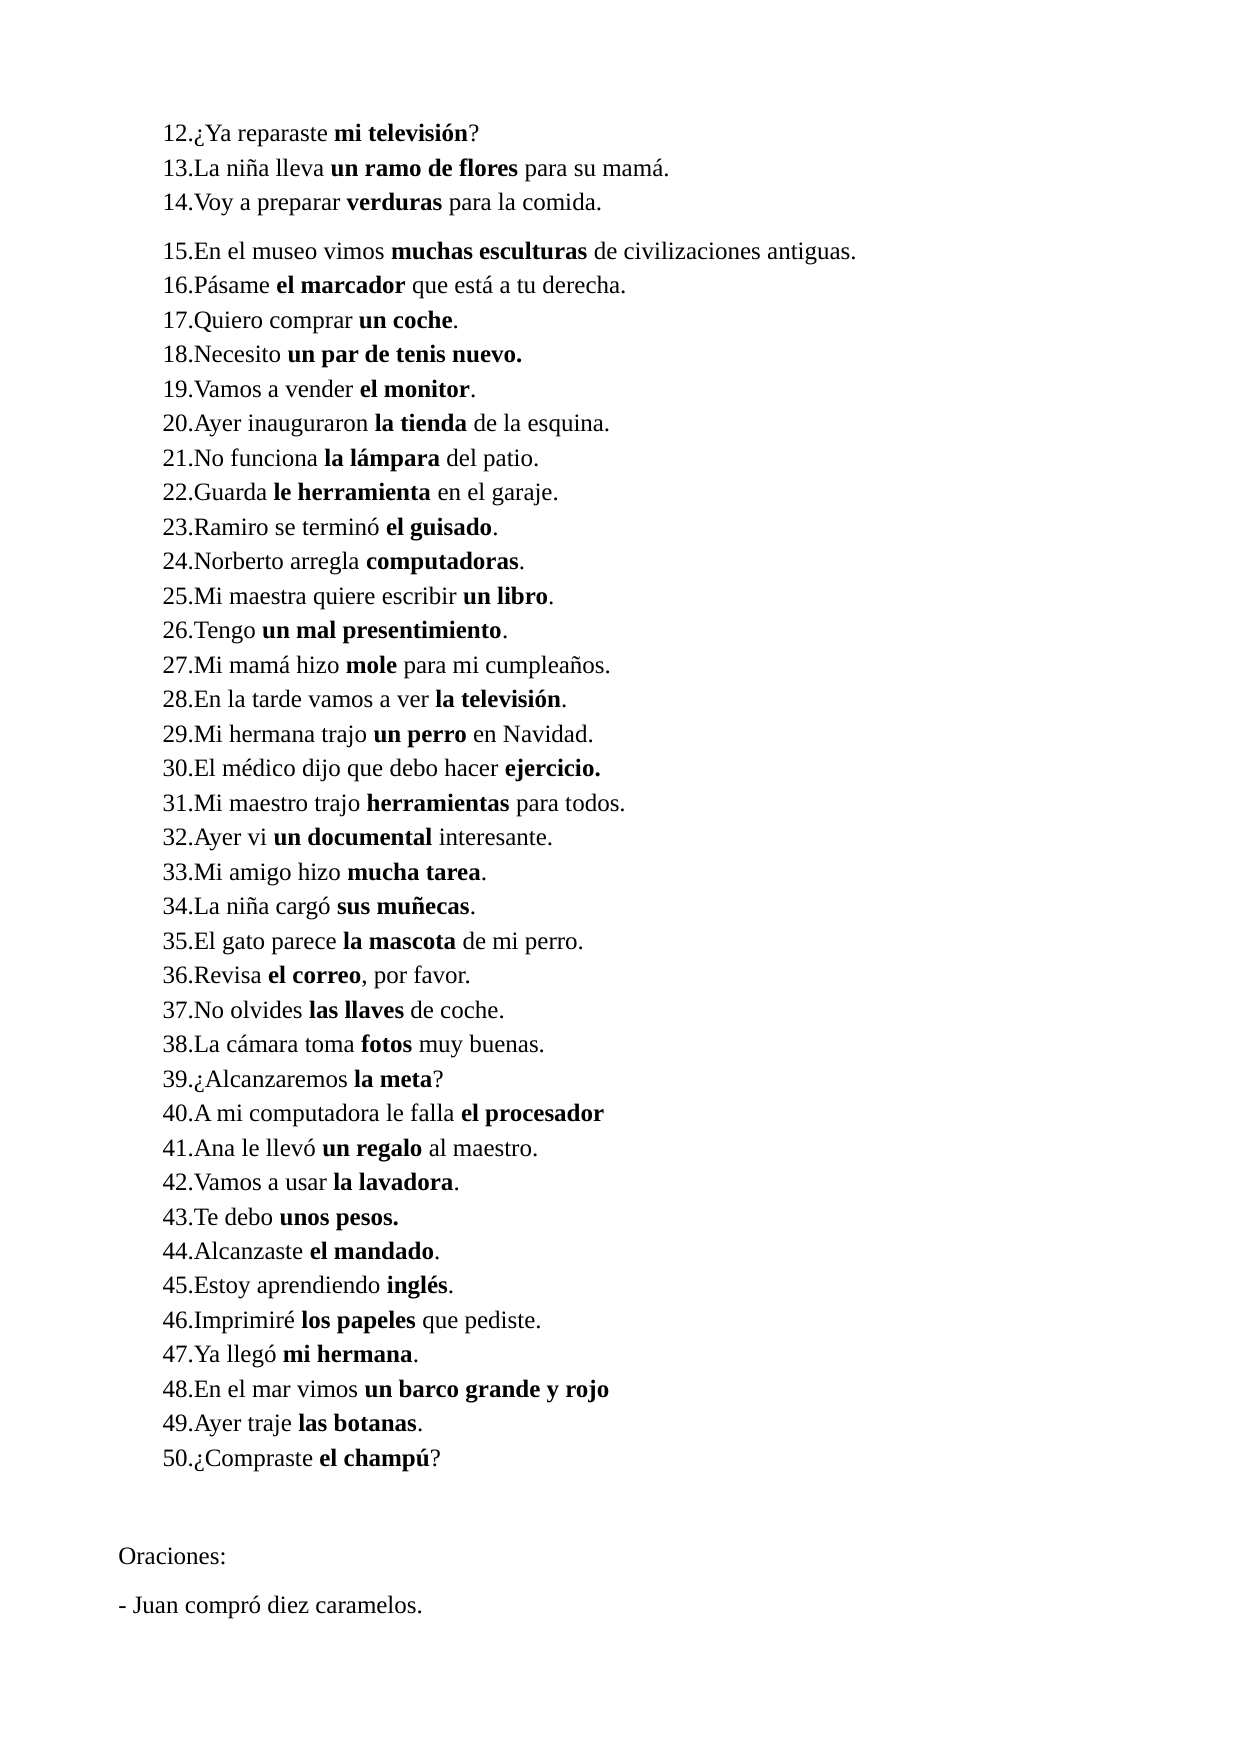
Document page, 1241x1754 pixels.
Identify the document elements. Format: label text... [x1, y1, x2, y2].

list La niña cargó sus muñecas. [162, 891, 1122, 920]
list Norberto arregla computadoras. [162, 546, 1122, 575]
list ¿Ya reparaste mi televisión? [162, 118, 1122, 147]
list Ayer traje las botanas. [162, 1408, 1122, 1437]
list Vamos a usar la lavadora. [162, 1167, 1122, 1196]
list En el mar vimos un barco grande y rojo [162, 1374, 1122, 1403]
text Oraciones: [118, 1541, 1122, 1570]
list Revisa el correo, por favor. [162, 960, 1122, 989]
list El gato parece la mascota de mi perro. [162, 926, 1122, 954]
list ¿Alcanzaremos la meta? [162, 1064, 1122, 1092]
list La niña lleva un ramo de flores para su mamá. [162, 153, 1122, 181]
list En el museo vimos muchas esculturas de civilizaciones antiguas. [162, 236, 1122, 265]
list Imprimiré los papeles que pediste. [162, 1305, 1122, 1334]
list Alcanzaste el mandado. [162, 1236, 1122, 1265]
list El médico dijo que debo hacer ejercicio. [162, 753, 1122, 782]
list En la tarde vamos a ver la televisión. [162, 684, 1122, 713]
list Ramiro se terminó el guisado. [162, 512, 1122, 541]
text - Juan compró diez caramelos. [118, 1590, 1122, 1619]
list ¿Compraste el champú? [162, 1443, 1122, 1472]
list Mi maestro trajo herramientas para todos. [162, 788, 1122, 817]
list Pásame el marcador que está a tu derecha. [162, 271, 1122, 299]
list Estoy aprendiendo inglés. [162, 1271, 1122, 1299]
list Vamos a vender el monitor. [162, 374, 1122, 403]
list No olvides las llaves de coche. [162, 995, 1122, 1023]
list Ayer inauguraron la tienda de la esquina. [162, 408, 1122, 437]
list Te debo unos pesos. [162, 1202, 1122, 1230]
list Ana le llevó un regalo al maestro. [162, 1133, 1122, 1161]
list La cámara toma fotos muy buenas. [162, 1029, 1122, 1058]
list Guarda le herramienta en el garaje. [162, 477, 1122, 506]
list A mi computadora le falla el procesador [162, 1098, 1122, 1127]
list Quiero comprar un coche. [162, 305, 1122, 334]
list Mi mamá hizo mole para mi cumpleaños. [162, 650, 1122, 679]
list Mi maestra quiere escribir un libro. [162, 581, 1122, 610]
list Necesito un par de tenis nuevo. [162, 339, 1122, 368]
list Mi hermana trajo un perro en Navidad. [162, 719, 1122, 748]
list Voy a preparar verduras para la comida. [162, 187, 1122, 216]
list Ayer vi un documental interesante. [162, 822, 1122, 851]
list Ya llegó mi hermana. [162, 1339, 1122, 1368]
list Mi amigo hizo mucha tarea. [162, 857, 1122, 886]
list Tengo un mal presentimiento. [162, 615, 1122, 644]
list No funciona la lámpara del patio. [162, 443, 1122, 472]
